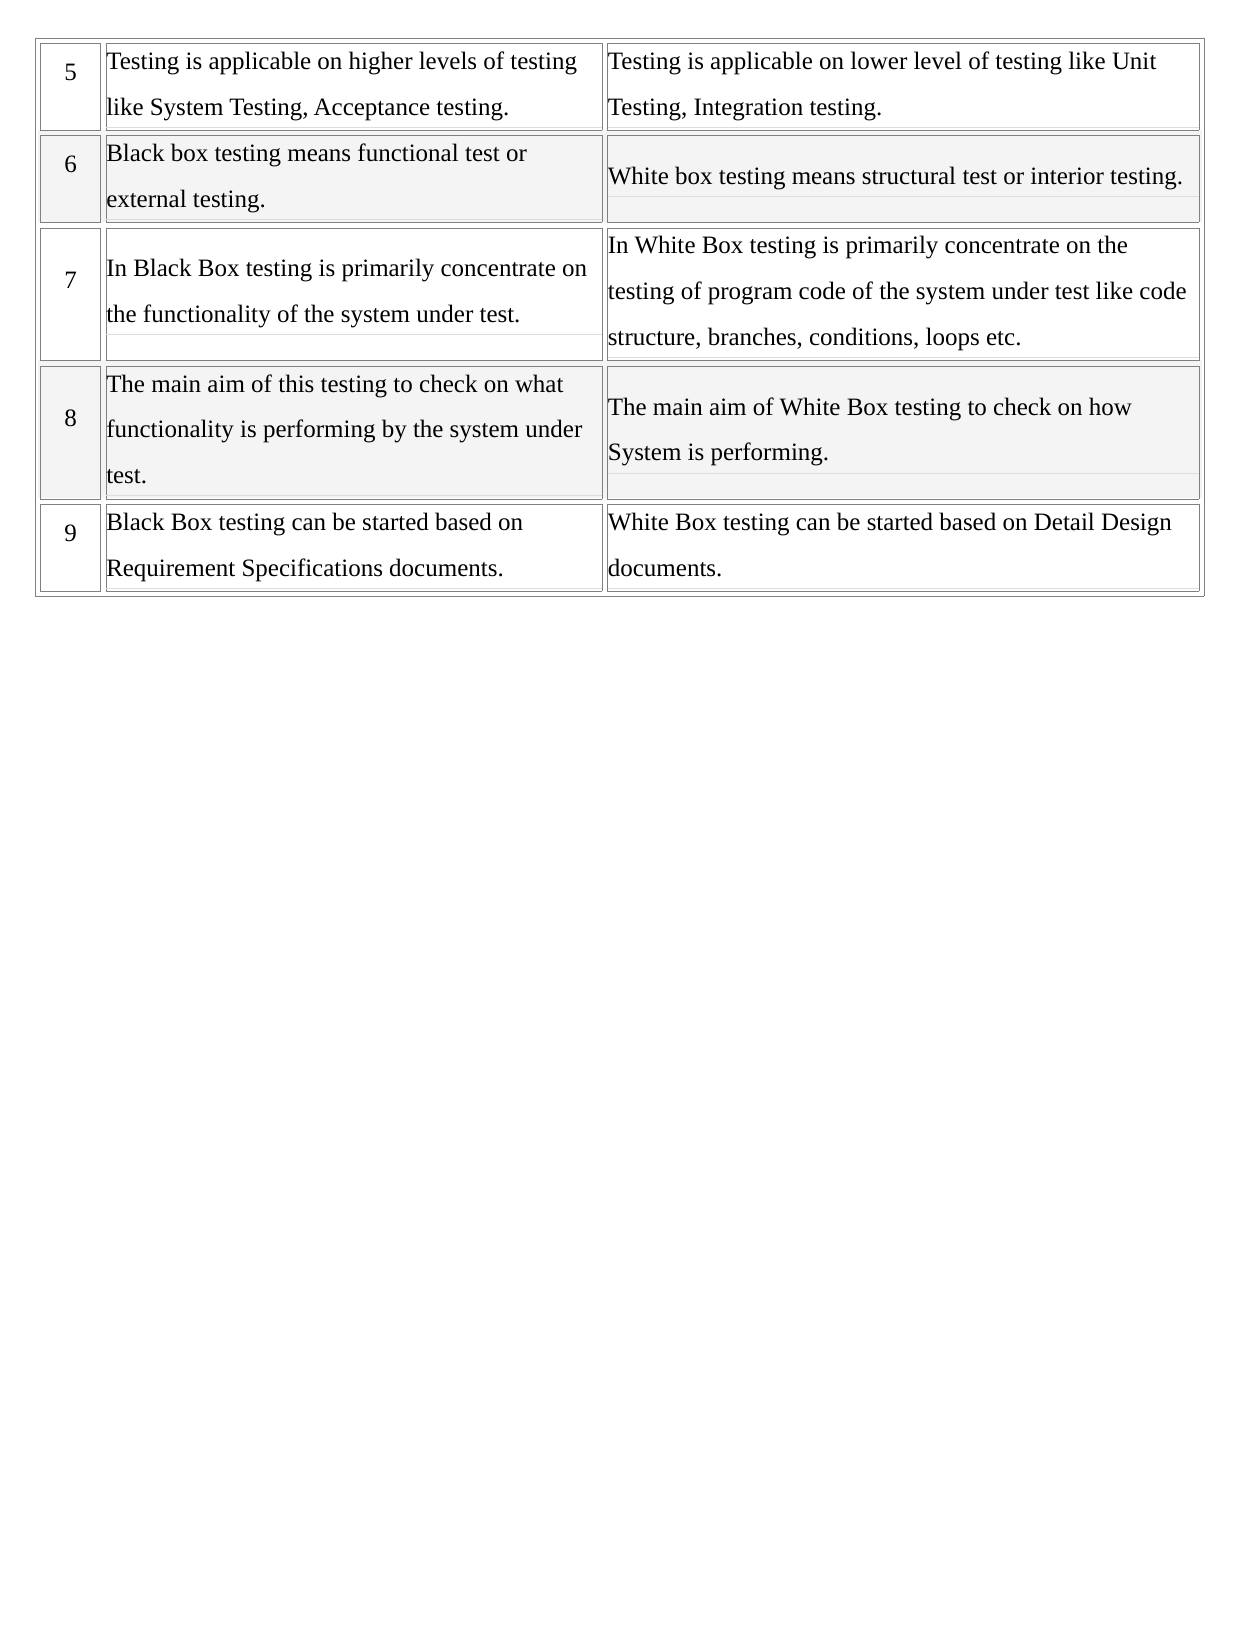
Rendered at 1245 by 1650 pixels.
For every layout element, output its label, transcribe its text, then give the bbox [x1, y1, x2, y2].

table_cell 7 [38, 222, 103, 360]
table_cell The main aim of this testing to check on what functionality is performing by the system under test. [103, 360, 605, 498]
table_cell 5 [38, 39, 103, 130]
table_cell In Black Box testing is primarily concentrate on the functionality of the system under test. [103, 222, 605, 360]
table_cell Black box testing means functional test or external testing. [103, 130, 605, 222]
table_cell Testing is applicable on higher levels of testing like System Testing, Acceptance testing. [103, 39, 605, 130]
table_cell In White Box testing is primarily concentrate on the testing of program code of the system under test like code structure, branches, conditions, loops etc. [605, 222, 1202, 360]
table_cell 6 [38, 130, 103, 222]
table_cell 8 [38, 360, 103, 498]
table_cell The main aim of White Box testing to check on how System is performing. [605, 360, 1202, 498]
table_cell White Box testing can be started based on Detail Design documents. [605, 499, 1202, 591]
table_cell White box testing means structural test or interior testing. [605, 130, 1202, 222]
table_cell 9 [38, 499, 103, 591]
table_cell Testing is applicable on lower level of testing like Unit Testing, Integration testing. [605, 39, 1202, 130]
table_cell Black Box testing can be started based on Requirement Specifications documents. [103, 499, 605, 591]
